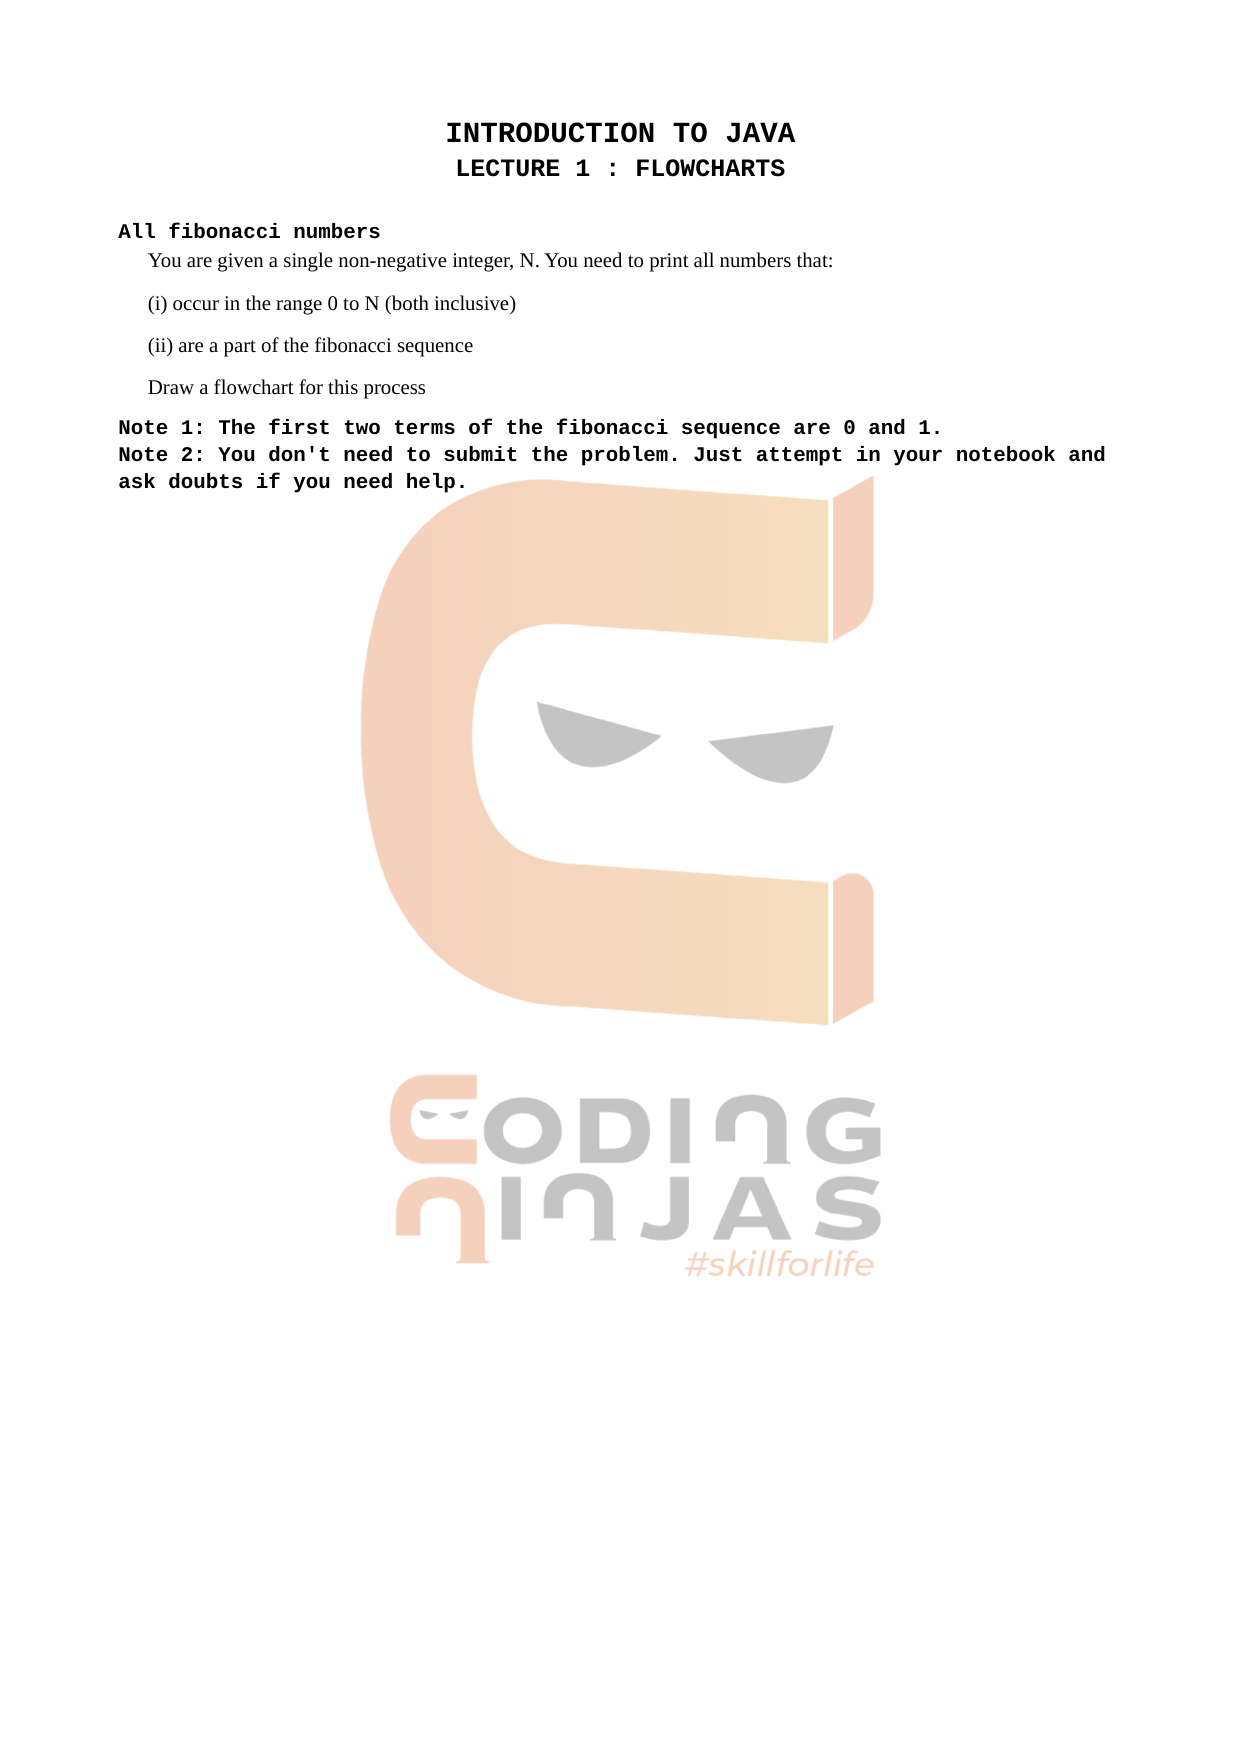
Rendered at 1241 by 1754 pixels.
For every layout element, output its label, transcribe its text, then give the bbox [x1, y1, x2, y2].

text All fibonacci numbers [118, 221, 1122, 245]
text (ii) are a part of the fibonacci sequence [148, 333, 1122, 357]
text You are given a single non-negative integer, N. You need to print all numbers that: [148, 248, 1122, 272]
text INTRODUCTION TO JAVA [118, 118, 1122, 151]
text (i) occur in the range 0 to N (both inclusive) [148, 290, 1122, 314]
text Note 2: You don't need to submit the problem. Just attempt in your notebook and ask doubts if you need help. [118, 444, 1122, 495]
text Draw a flowchart for this process [148, 375, 1122, 399]
text LECTURE 1 : FLOWCHARTS [118, 156, 1122, 184]
text Note 1: The first two terms of the fibonacci sequence are 0 and 1. [118, 417, 1122, 441]
